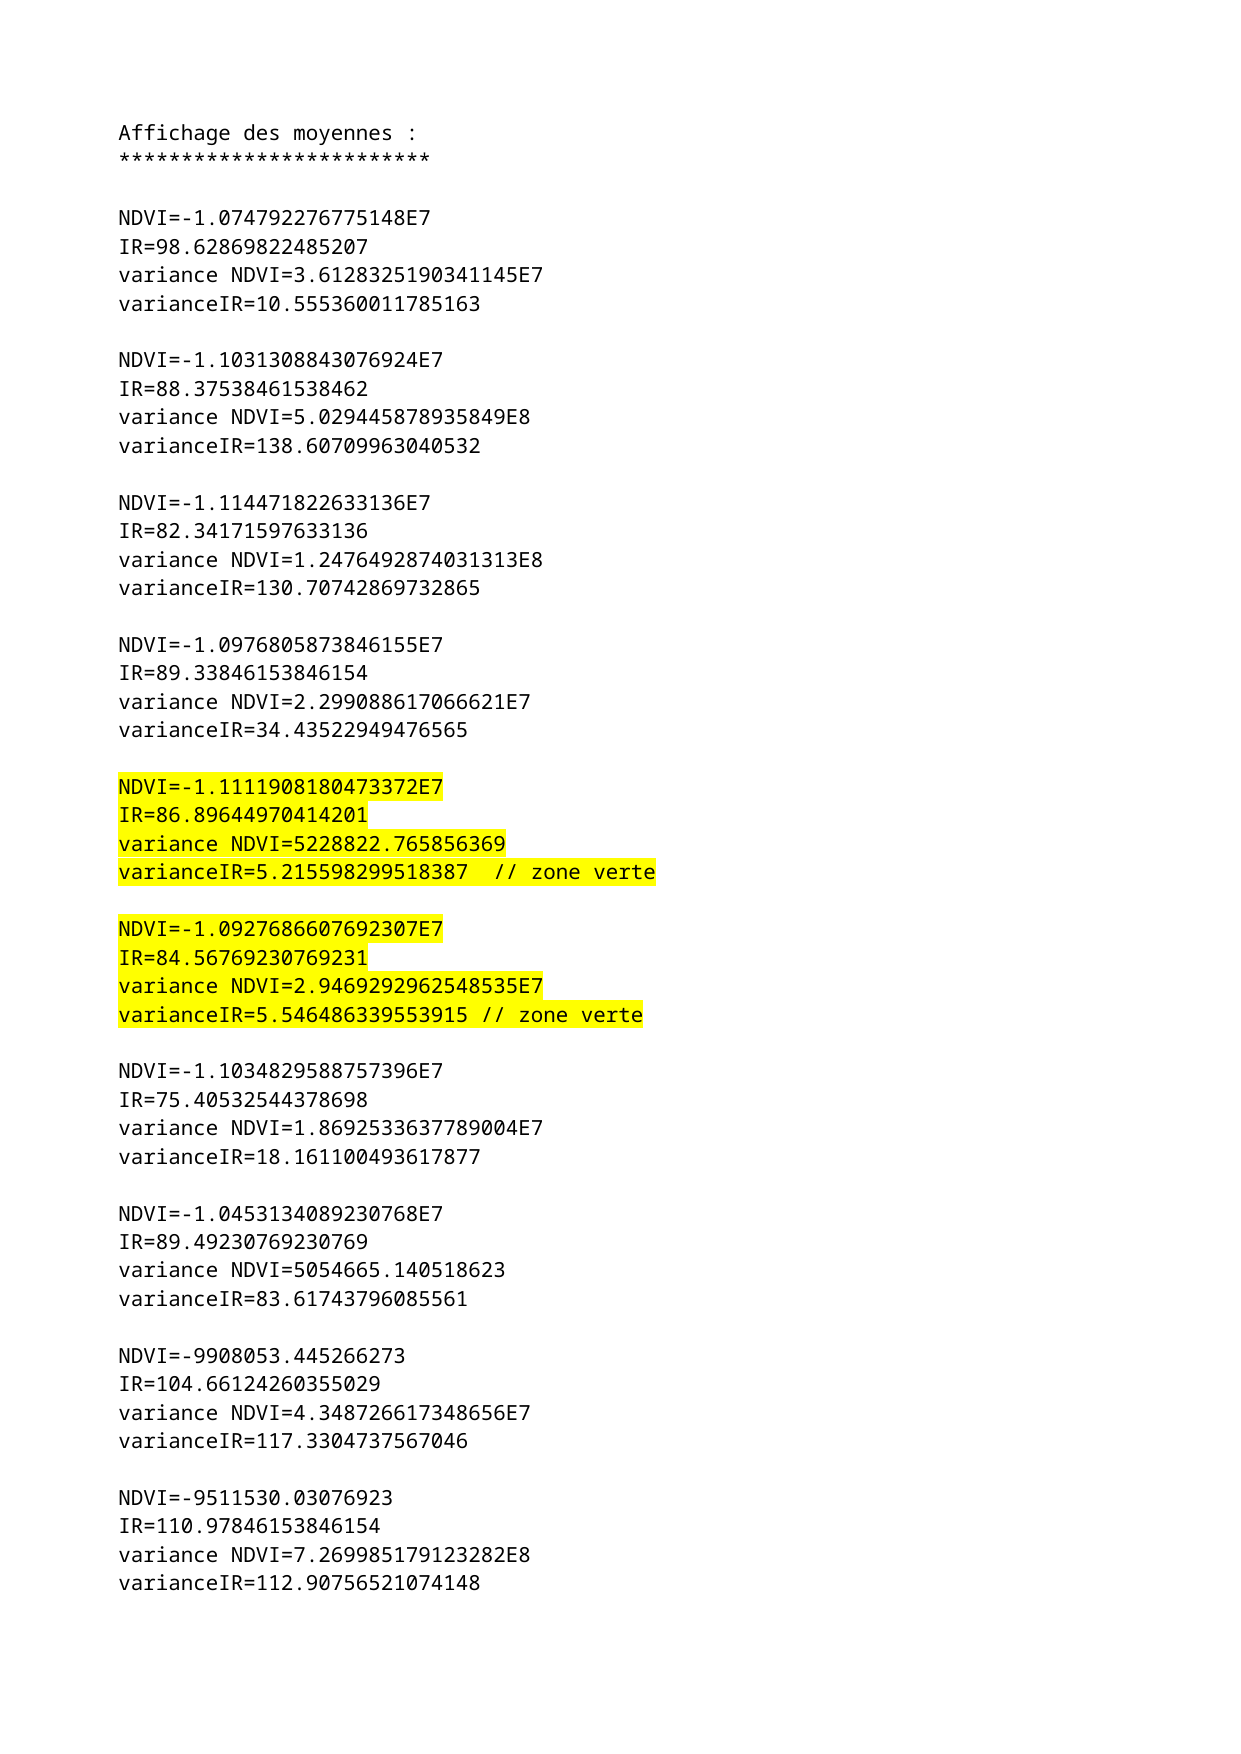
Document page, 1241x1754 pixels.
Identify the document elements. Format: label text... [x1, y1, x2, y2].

text IR=104.66124260355029 [118, 1369, 1122, 1398]
text varianceIR=83.61743796085561 [118, 1284, 1122, 1312]
text variance NDVI=5054665.140518623 [118, 1256, 1122, 1284]
text NDVI=-1.0927686607692307E7 [118, 914, 1122, 943]
text varianceIR=18.161100493617877 [118, 1142, 1122, 1170]
text varianceIR=5.215598299518387 // zone verte [118, 857, 1122, 886]
text Affichage des moyennes : [118, 118, 1122, 147]
text varianceIR=34.43522949476565 [118, 715, 1122, 744]
text variance NDVI=5.029445878935849E8 [118, 402, 1122, 431]
text NDVI=-9908053.445266273 [118, 1341, 1122, 1369]
text varianceIR=117.3304737567046 [118, 1426, 1122, 1455]
text variance NDVI=1.8692533637789004E7 [118, 1113, 1122, 1142]
text IR=75.40532544378698 [118, 1085, 1122, 1113]
text variance NDVI=3.6128325190341145E7 [118, 260, 1122, 289]
text NDVI=-1.074792276775148E7 [118, 203, 1122, 232]
text varianceIR=138.60709963040532 [118, 431, 1122, 459]
text IR=82.34171597633136 [118, 516, 1122, 545]
text variance NDVI=7.269985179123282E8 [118, 1540, 1122, 1568]
text NDVI=-1.0976805873846155E7 [118, 630, 1122, 658]
text IR=86.89644970414201 [118, 801, 1122, 829]
text IR=98.62869822485207 [118, 232, 1122, 260]
text NDVI=-9511530.03076923 [118, 1483, 1122, 1512]
text varianceIR=130.70742869732865 [118, 573, 1122, 602]
text variance NDVI=2.9469292962548535E7 [118, 971, 1122, 1000]
text variance NDVI=4.348726617348656E7 [118, 1398, 1122, 1426]
text IR=89.49230769230769 [118, 1227, 1122, 1256]
text variance NDVI=2.299088617066621E7 [118, 687, 1122, 715]
text ************************* [118, 147, 1122, 175]
text NDVI=-1.114471822633136E7 [118, 488, 1122, 516]
text NDVI=-1.1034829588757396E7 [118, 1057, 1122, 1085]
text IR=110.97846153846154 [118, 1512, 1122, 1540]
text variance NDVI=1.2476492874031313E8 [118, 545, 1122, 573]
text IR=89.33846153846154 [118, 658, 1122, 687]
text variance NDVI=5228822.765856369 [118, 829, 1122, 857]
text IR=88.37538461538462 [118, 374, 1122, 402]
text varianceIR=5.546486339553915 // zone verte [118, 1000, 1122, 1028]
text NDVI=-1.0453134089230768E7 [118, 1199, 1122, 1227]
text NDVI=-1.1111908180473372E7 [118, 772, 1122, 801]
text varianceIR=10.555360011785163 [118, 289, 1122, 317]
text varianceIR=112.90756521074148 [118, 1568, 1122, 1597]
text NDVI=-1.1031308843076924E7 [118, 346, 1122, 374]
text IR=84.56769230769231 [118, 943, 1122, 971]
